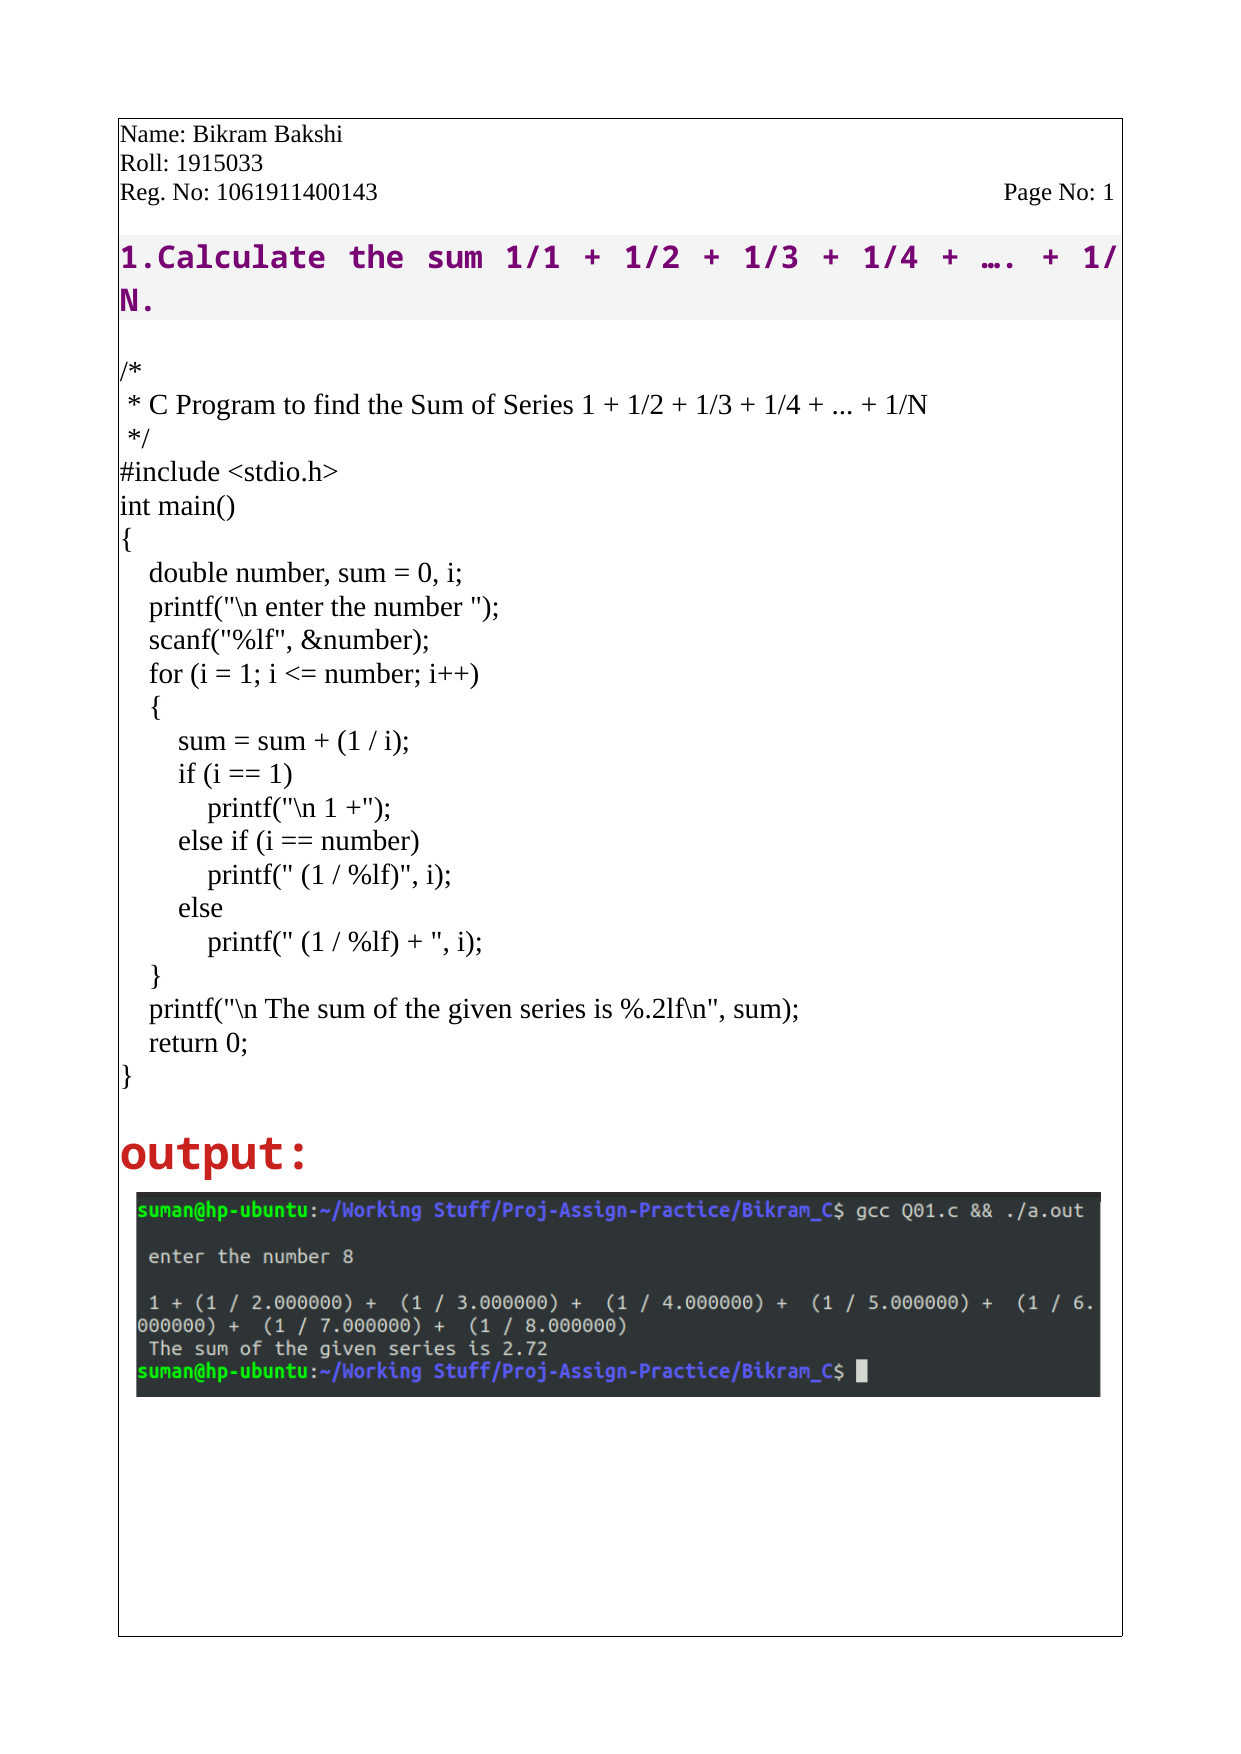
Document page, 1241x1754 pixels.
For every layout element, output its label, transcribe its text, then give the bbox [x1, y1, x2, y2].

text sum = sum + (1 / i); [119, 723, 1121, 756]
text printf("\n 1 +"); [119, 790, 1121, 823]
list 1.Calculate the sum 1/1 + 1/2 + 1/3 + 1/4 + …. + 1/ N. [119, 235, 1121, 320]
text output: [119, 1121, 1121, 1183]
text #include <stdio.h> [119, 454, 1121, 488]
text double number, sum = 0, i; [119, 555, 1121, 589]
text /* [119, 354, 1121, 387]
text } [119, 958, 1121, 991]
text { [119, 522, 1121, 555]
text printf(" (1 / %lf)", i); [119, 857, 1121, 891]
text scanf("%lf", &number); [119, 622, 1121, 656]
text } [119, 1058, 1121, 1092]
picture [136, 1192, 1101, 1397]
text if (i == 1) [119, 756, 1121, 790]
text else if (i == number) [119, 823, 1121, 857]
text else [119, 891, 1121, 924]
text return 0; [119, 1025, 1121, 1058]
text int main() [119, 488, 1121, 522]
text { [119, 689, 1121, 723]
text printf(" (1 / %lf) + ", i); [119, 924, 1121, 958]
text * C Program to find the Sum of Series 1 + 1/2 + 1/3 + 1/4 + ... + 1/N [119, 387, 1121, 421]
text printf("\n enter the number "); [119, 589, 1121, 622]
text */ [119, 421, 1121, 454]
text for (i = 1; i <= number; i++) [119, 656, 1121, 689]
text printf("\n The sum of the given series is %.2lf\n", sum); [119, 991, 1121, 1025]
